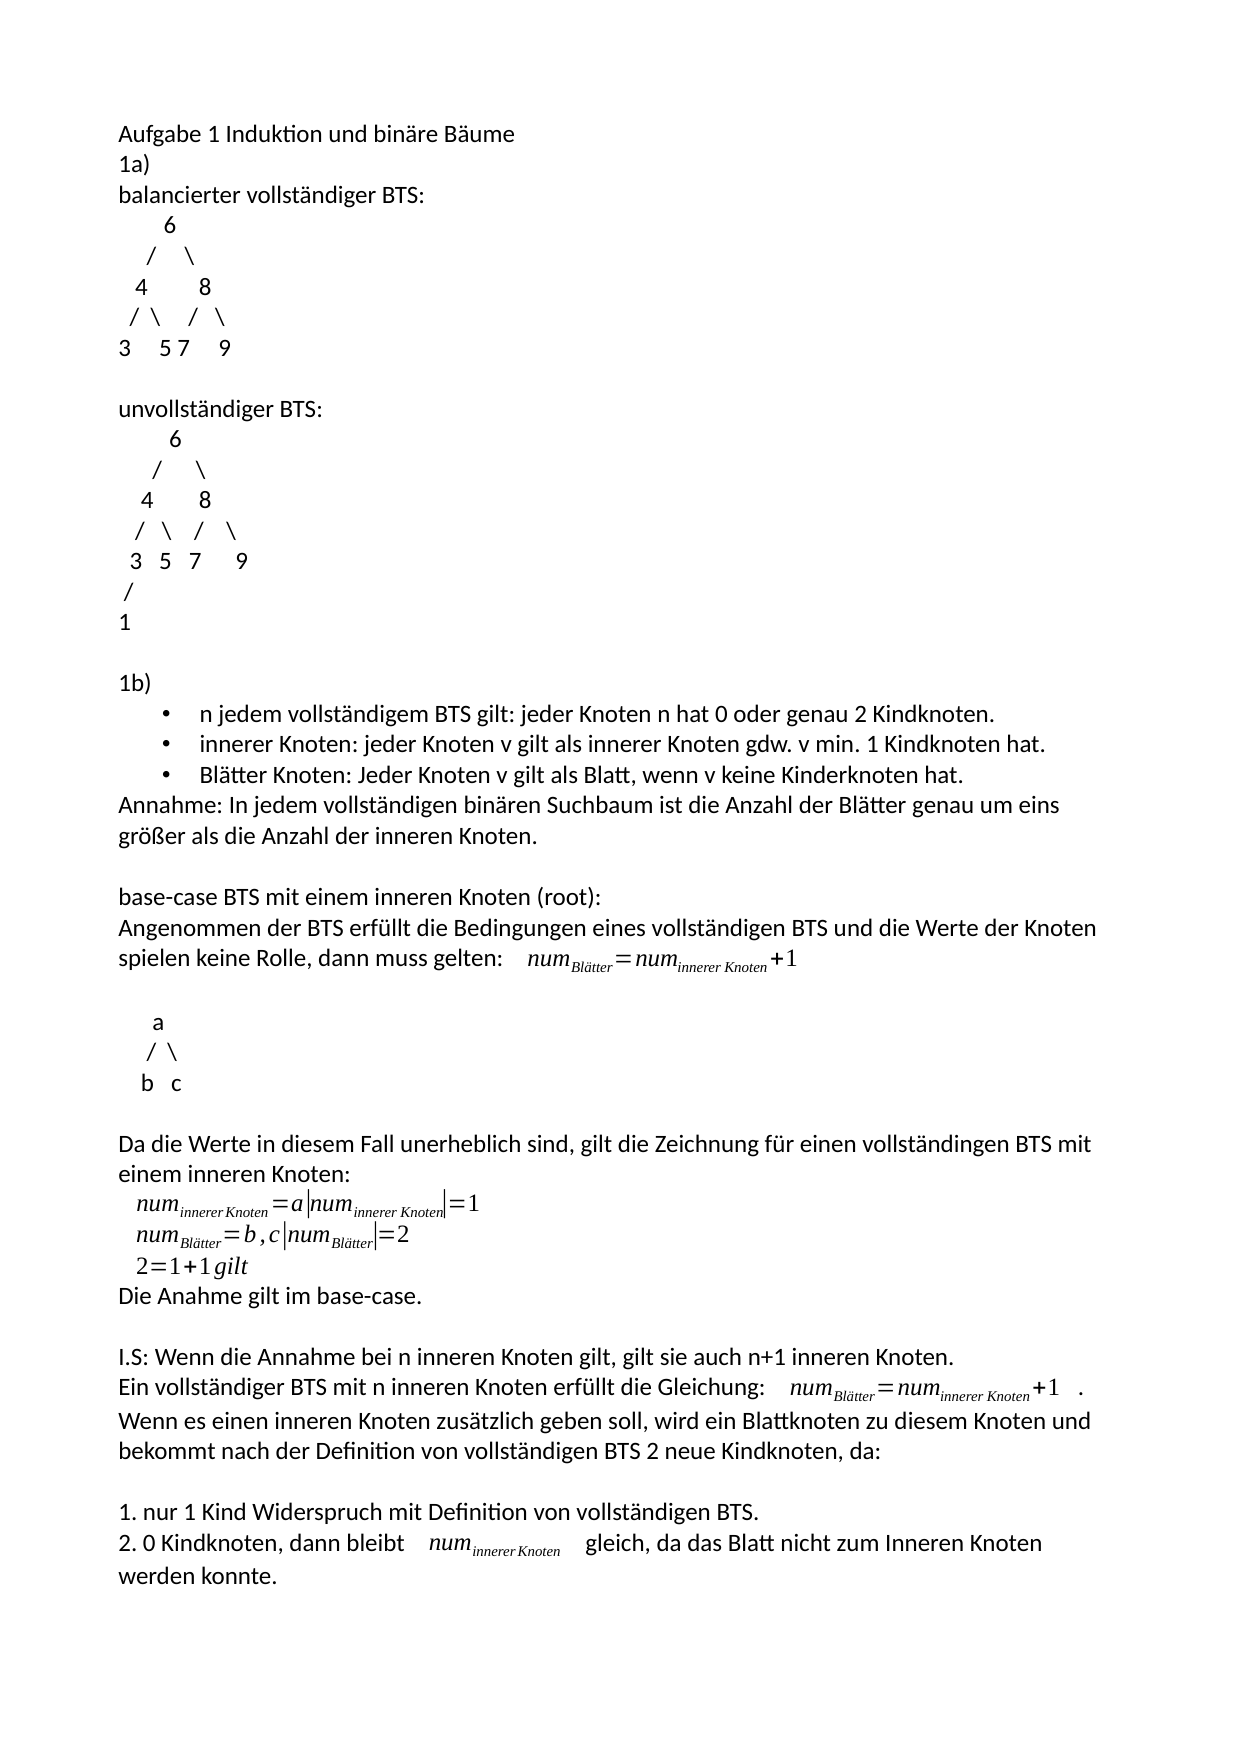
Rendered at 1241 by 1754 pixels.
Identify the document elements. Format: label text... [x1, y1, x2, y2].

text I.S: Wenn die Annahme bei n inneren Knoten gilt, gilt sie auch n+1 inneren Knoten. [118, 1341, 1122, 1371]
text 1b) [118, 667, 1122, 698]
text 6 [118, 423, 1122, 454]
text Ein vollständiger BTS mit n inneren Knoten erfüllt die Gleichung: . Wenn es einen inneren Knoten zusätzlich geben soll, wird ein Blattknoten zu diesem Knoten und bekommt nach der Definition von vollständigen BTS 2 neue Kindknoten, da: [118, 1371, 1122, 1466]
text 4 8 [118, 271, 1122, 301]
text 2. 0 Kindknoten, dann bleibt gleich, da das Blatt nicht zum Inneren Knoten werden konnte. [118, 1527, 1122, 1591]
text base-case BTS mit einem inneren Knoten (root): [118, 881, 1122, 912]
list n jedem vollständigem BTS gilt: jeder Knoten n hat 0 oder genau 2 Kindknoten. [162, 698, 1122, 728]
text 1a) [118, 149, 1122, 179]
text unvollständiger BTS: [118, 393, 1122, 423]
text / \ / \ [118, 515, 1122, 545]
text 1. nur 1 Kind Widerspruch mit Definition von vollständigen BTS. [118, 1496, 1122, 1527]
text / \ / \ [118, 301, 1122, 332]
text 6 [118, 210, 1122, 240]
text / [118, 576, 1122, 606]
text Aufgabe 1 Induktion und binäre Bäume [118, 118, 1122, 149]
list innerer Knoten: jeder Knoten v gilt als innerer Knoten gdw. v min. 1 Kindknoten hat. [162, 728, 1122, 759]
list Blätter Knoten: Jeder Knoten v gilt als Blatt, wenn v keine Kinderknoten hat. [162, 759, 1122, 789]
text Annahme: In jedem vollständigen binären Suchbaum ist die Anzahl der Blätter genau um eins größer als die Anzahl der inneren Knoten. [118, 789, 1122, 851]
text 3 5 7 9 [118, 332, 1122, 362]
text / \ [118, 454, 1122, 484]
text balancierter vollständiger BTS: [118, 179, 1122, 210]
text 4 8 [118, 484, 1122, 515]
text 3 5 7 9 [118, 545, 1122, 576]
text b c [118, 1067, 1122, 1098]
text / \ [118, 1037, 1122, 1067]
text / \ [118, 240, 1122, 271]
text Da die Werte in diesem Fall unerheblich sind, gilt die Zeichnung für einen vollständingen BTS mit einem inneren Knoten: [118, 1128, 1122, 1189]
text a [118, 1006, 1122, 1037]
text 1 [118, 606, 1122, 637]
text Die Anahme gilt im base-case. [118, 1280, 1122, 1310]
text Angenommen der BTS erfüllt die Bedingungen eines vollständigen BTS und die Werte der Knoten spielen keine Rolle, dann muss gelten: [118, 912, 1122, 976]
